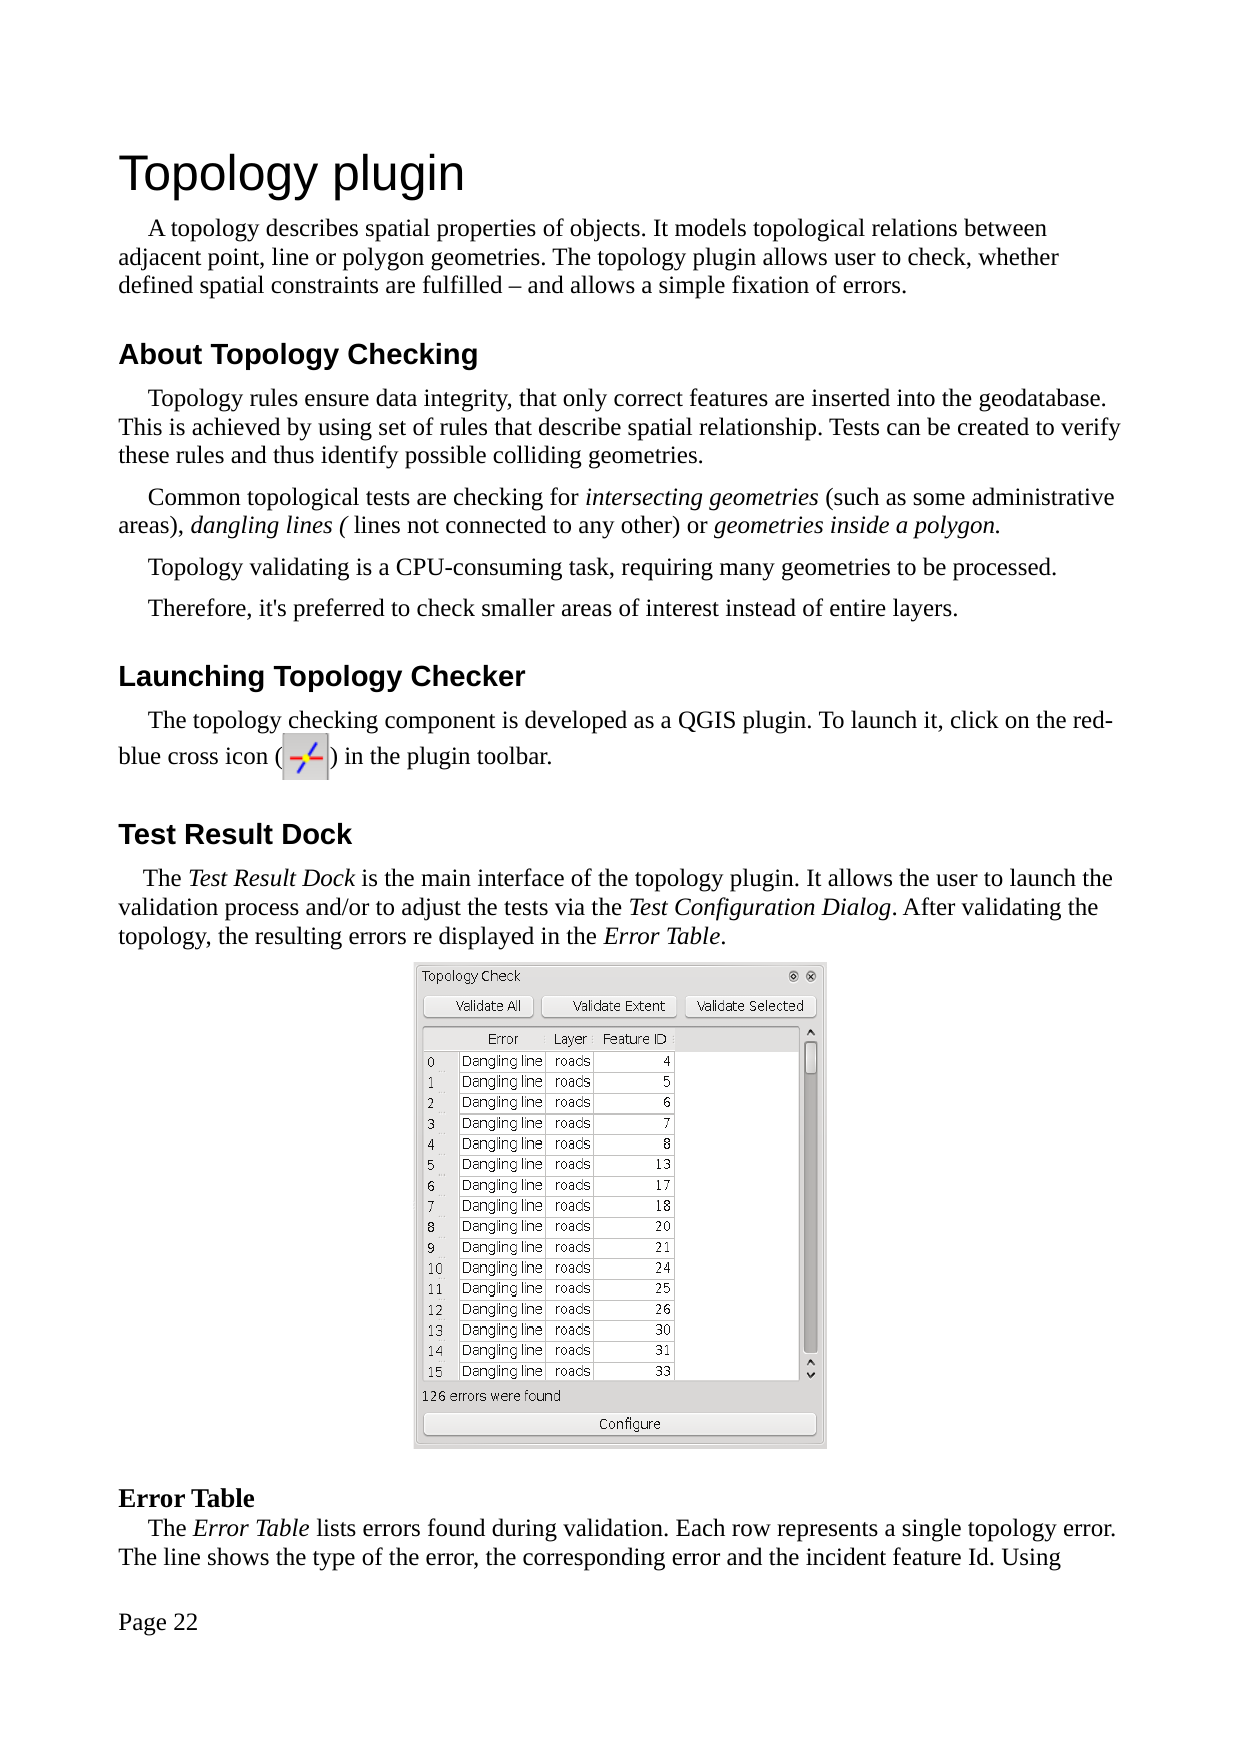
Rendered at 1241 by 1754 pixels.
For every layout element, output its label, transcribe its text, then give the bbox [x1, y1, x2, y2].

text Error Table [118, 1482, 1122, 1513]
subtitle About Topology Checking [118, 337, 1122, 370]
text Topology rules ensure data integrity, that only correct features are inserted into the geodatabase. This is achieved by using set of rules that describe spatial relationship. Tests can be created to verify these rules and thus identify possible colliding geometries. [118, 383, 1122, 469]
picture [413, 962, 827, 1449]
text Common topological tests are checking for intersecting geometries (such as some administrative areas), dangling lines ( lines not connected to any other) or geometries inside a polygon. [118, 482, 1122, 539]
text The topology checking component is developed as a QGIS plugin. To launch it, click on the red-blue cross icon () in the plugin toolbar. [118, 705, 1122, 780]
picture [282, 733, 330, 780]
text The Test Result Dock is the main interface of the topology plugin. It allows the user to launch the validation process and/or to adjust the tests via the Test Configuration Dialog. After validating the topology, the resulting errors re displayed in the Error Table. [118, 863, 1122, 950]
subtitle Test Result Dock [118, 817, 1122, 851]
text Therefore, it's preferred to check smaller areas of interest instead of entire layers. [118, 593, 1122, 622]
text A topology describes spatial properties of objects. It models topological relations between adjacent point, line or polygon geometries. The topology plugin allows user to check, whether defined spatial constraints are fulfilled – and allows a simple fixation of errors. [118, 213, 1122, 299]
subtitle Topology plugin [118, 143, 1122, 201]
text Topology validating is a CPU-consuming task, requiring many geometries to be processed. [118, 552, 1122, 580]
text The Error Table lists errors found during validation. Each row represents a single topology error. The line shows the type of the error, the corresponding error and the incident feature Id. Using [118, 1513, 1122, 1570]
subtitle Launching Topology Checker [118, 659, 1122, 693]
